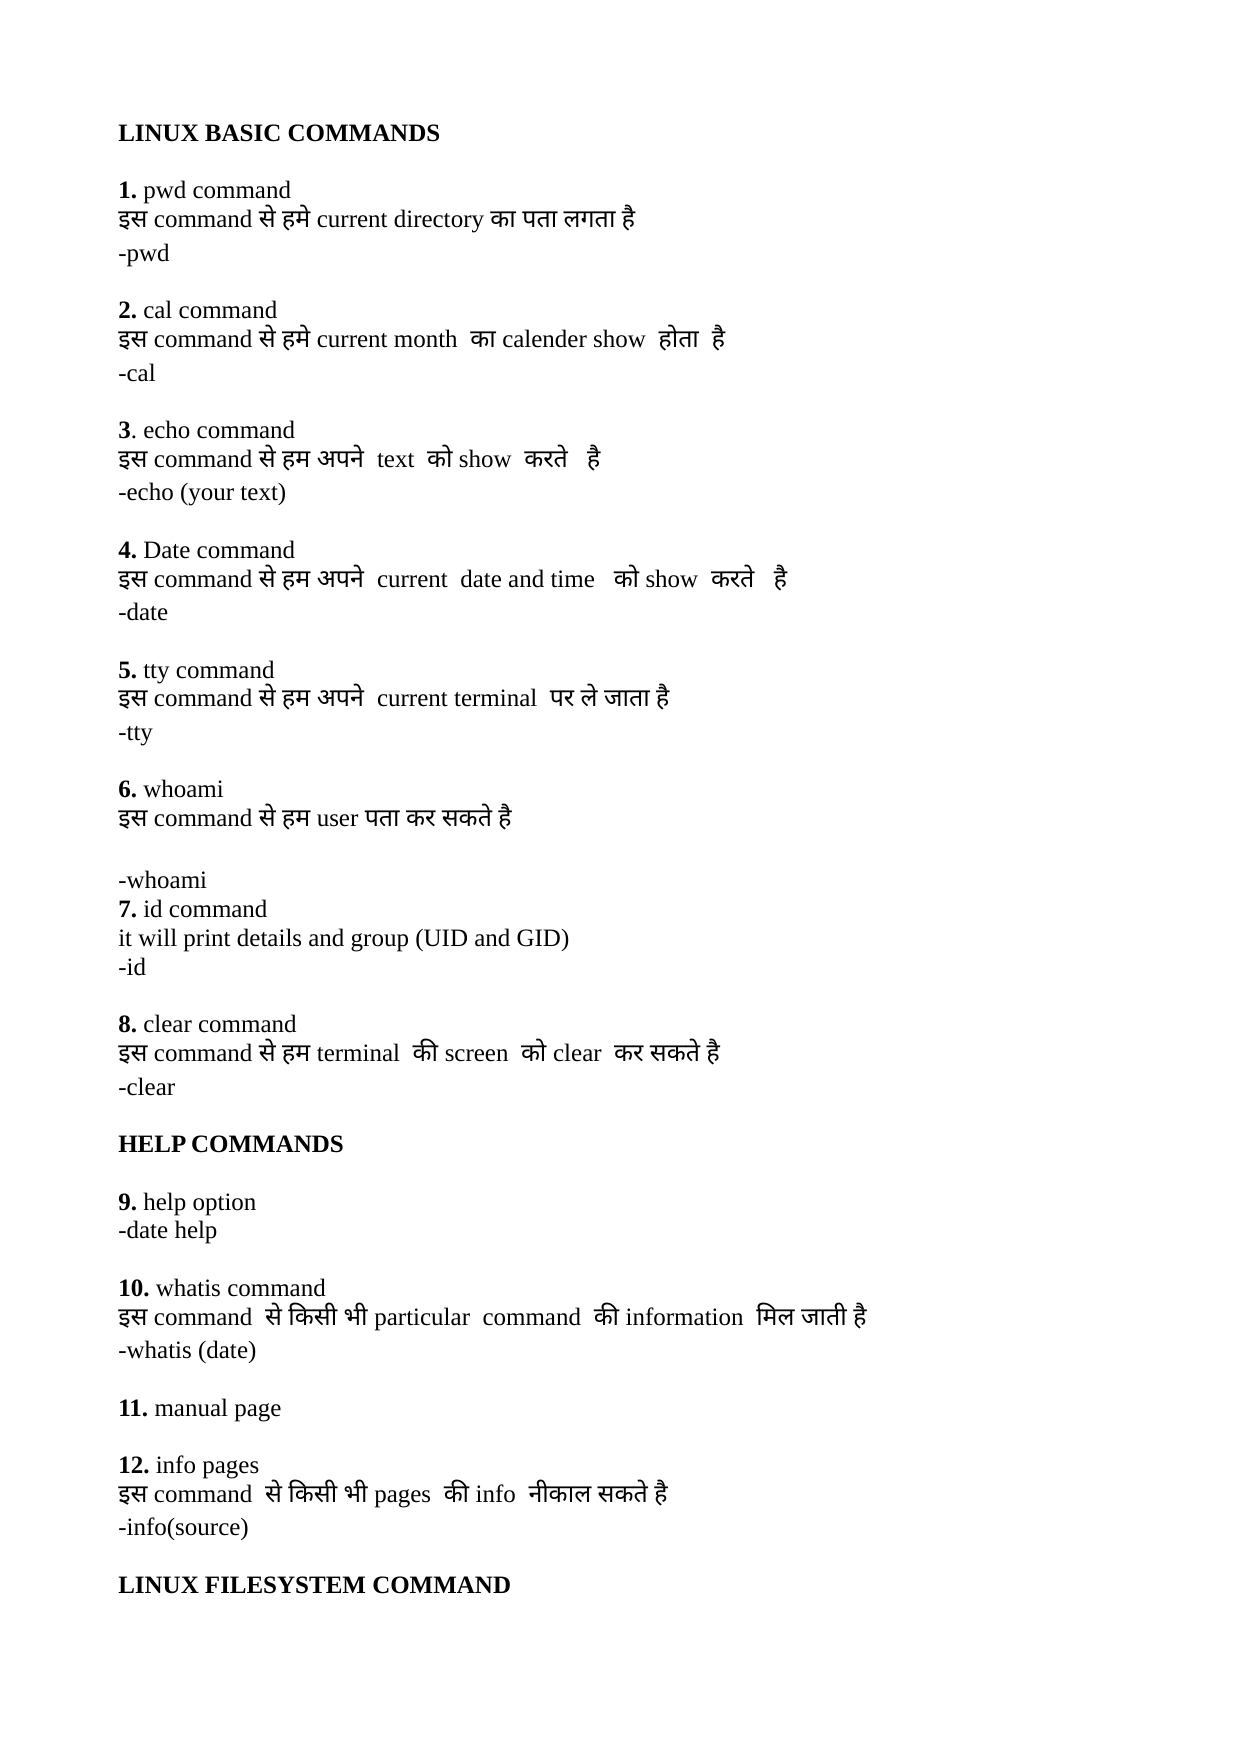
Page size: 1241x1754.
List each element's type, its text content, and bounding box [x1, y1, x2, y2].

text -whoami [118, 866, 1122, 894]
text 9. help option [118, 1187, 1122, 1215]
text 3. echo command [118, 415, 1122, 444]
text -id [118, 952, 1122, 981]
text इस command से हमे current directory का पता लगता है [118, 204, 1122, 238]
text -date help [118, 1215, 1122, 1244]
text इस command से हम अपने text को show करते है [118, 444, 1122, 477]
text इस command से हम अपने current date and time को show करते है [118, 564, 1122, 597]
text 7. id command [118, 894, 1122, 923]
text -date [118, 597, 1122, 626]
text 10. whatis command [118, 1273, 1122, 1302]
text -pwd [118, 238, 1122, 267]
text 5. tty command [118, 655, 1122, 683]
text 2. cal command [118, 295, 1122, 324]
text इस command से हम user पता कर सकते है [118, 803, 1122, 837]
text -cal [118, 358, 1122, 386]
text it will print details and group (UID and GID) [118, 923, 1122, 952]
text इस command से किसी भी pages की info नीकाल सकते है [118, 1479, 1122, 1512]
text इस command से हम terminal की screen को clear कर सकते है [118, 1038, 1122, 1072]
text 11. manual page [118, 1393, 1122, 1421]
text इस command से हमे current month का calender show होता है [118, 324, 1122, 358]
text LINUX BASIC COMMANDS [118, 118, 1122, 147]
text -info(source) [118, 1512, 1122, 1541]
text -echo (your text) [118, 477, 1122, 506]
text 1. pwd command [118, 176, 1122, 204]
text 4. Date command [118, 535, 1122, 564]
text 8. clear command [118, 1009, 1122, 1038]
text इस command से किसी भी particular command की information मिल जाती है [118, 1302, 1122, 1335]
text -clear [118, 1072, 1122, 1100]
text HELP COMMANDS [118, 1129, 1122, 1158]
text LINUX FILESYSTEM COMMAND [118, 1570, 1122, 1599]
text -tty [118, 717, 1122, 746]
text 12. info pages [118, 1450, 1122, 1479]
text -whatis (date) [118, 1335, 1122, 1364]
text इस command से हम अपने current terminal पर ले जाता है [118, 683, 1122, 717]
text 6. whoami [118, 774, 1122, 803]
